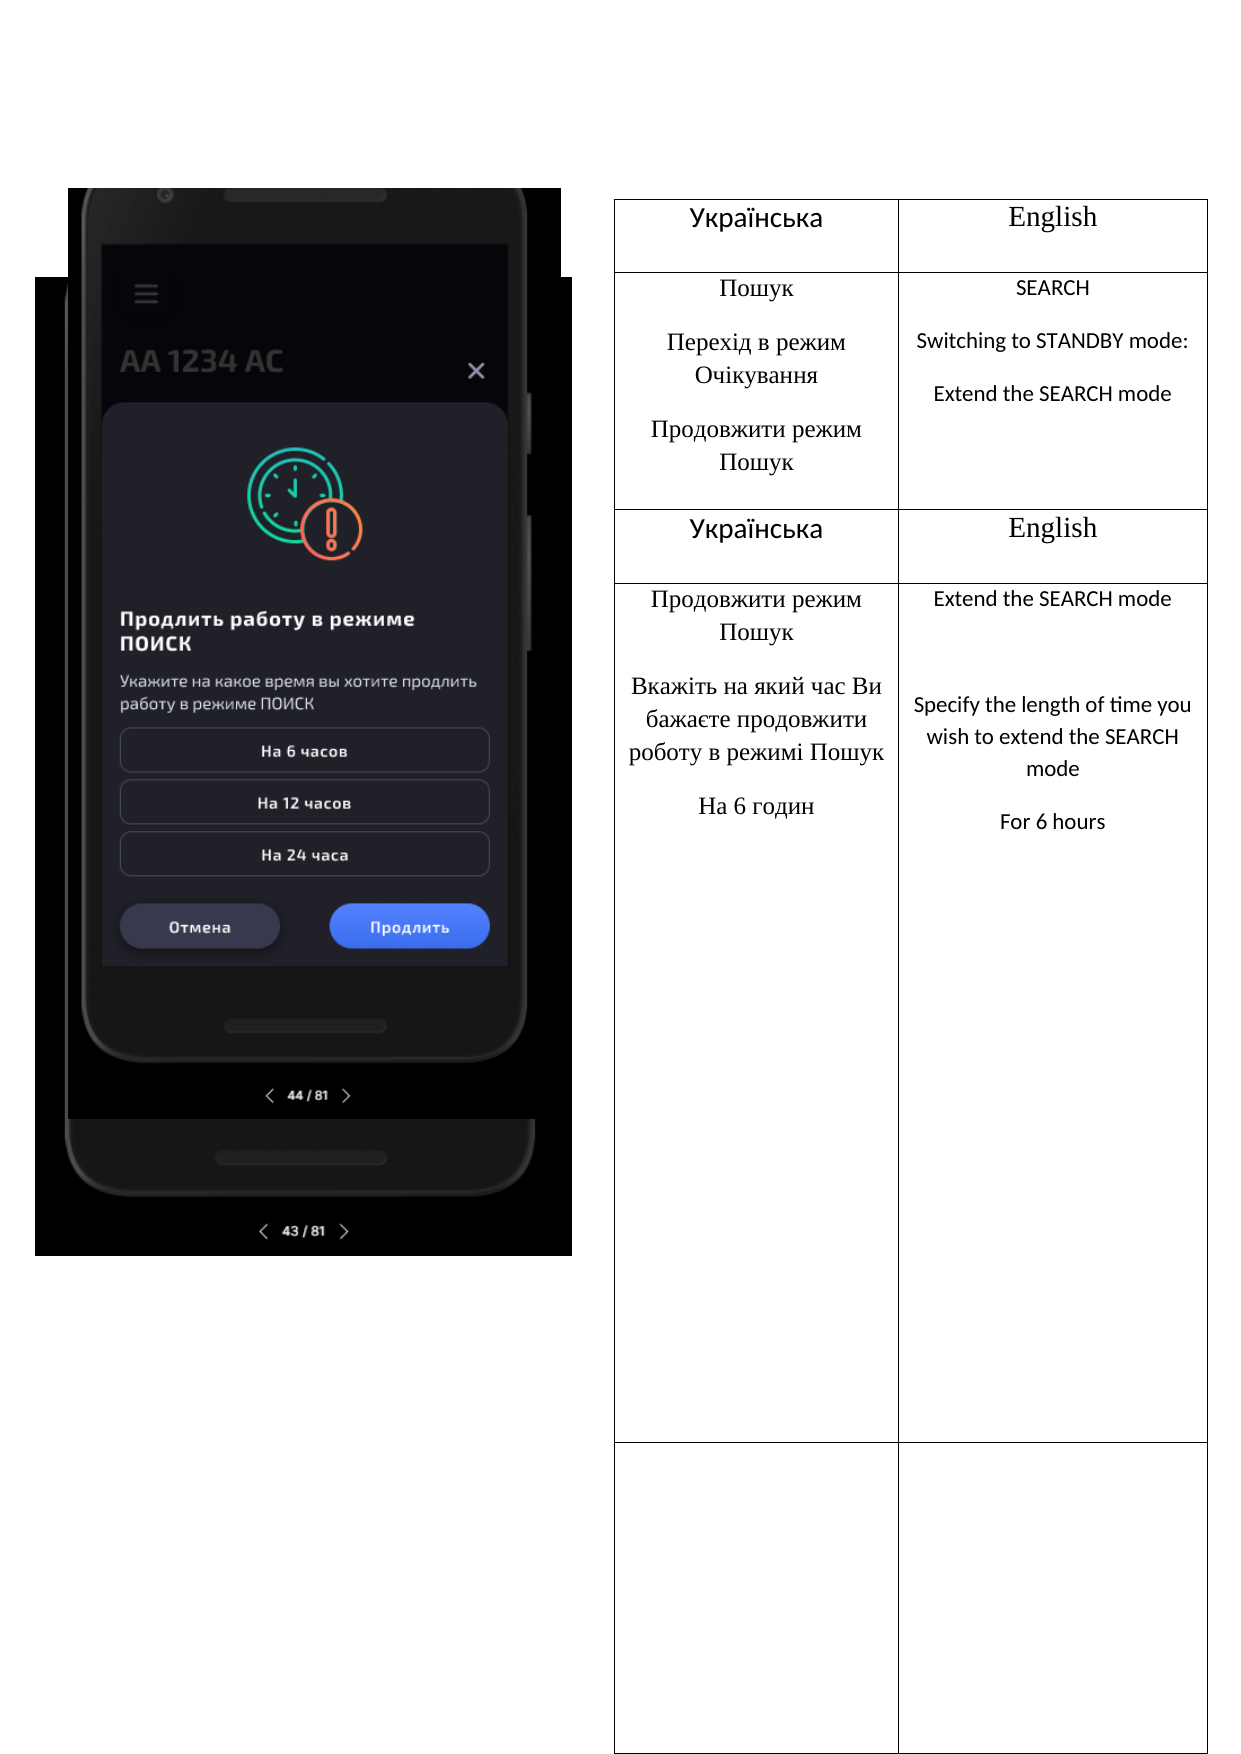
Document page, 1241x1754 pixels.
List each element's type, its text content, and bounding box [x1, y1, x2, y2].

table_cell Пошук Перехід в режим Очікування Продовжити режим Пошук [615, 273, 898, 509]
table_header Українська [615, 510, 898, 583]
table_cell SEARCH Switching to STANDBY mode: Extend the SEARCH mode [899, 273, 1207, 509]
table_header English [899, 510, 1207, 583]
table_cell Продовжити режим Пошук Вкажіть на який час Ви бажаєте продовжити роботу в режимі Пошук На 6 годин [615, 584, 898, 1753]
table_header English [899, 200, 1207, 272]
table_cell Extend the SEARCH mode Specify the length of time you wish to extend the SEARCH mode For 6 hours [899, 584, 1207, 1753]
table_header Українська [615, 200, 898, 272]
picture [35, 188, 572, 1256]
